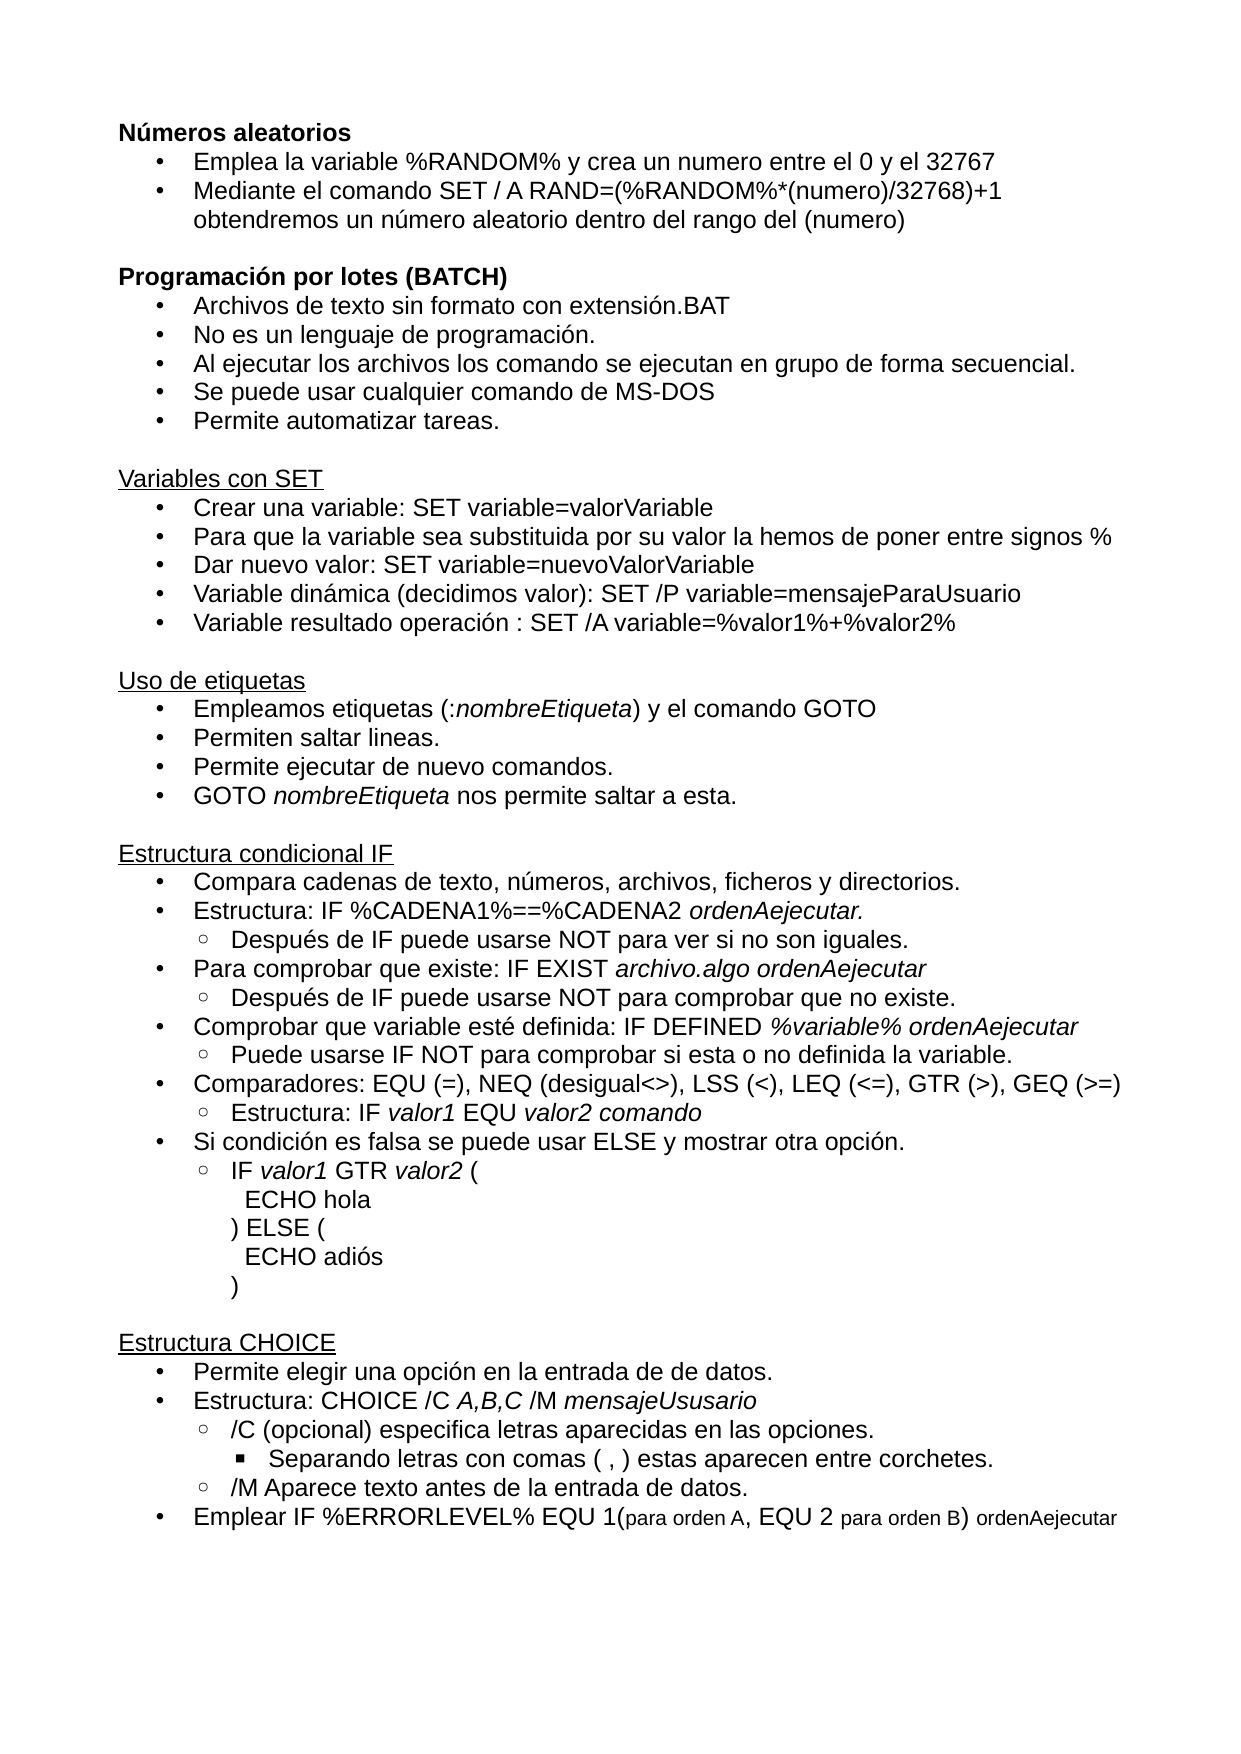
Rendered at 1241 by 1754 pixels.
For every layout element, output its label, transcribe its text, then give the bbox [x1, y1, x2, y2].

list Después de IF puede usarse NOT para ver si no son iguales. [193, 925, 1122, 954]
list Archivos de texto sin formato con extensión.BAT [156, 291, 1122, 320]
list Comparadores: EQU (=), NEQ (desigual<>), LSS (<), LEQ (<=), GTR (>), GEQ (>=) [156, 1069, 1122, 1098]
list Permite ejecutar de nuevo comandos. [156, 752, 1122, 781]
list Variable dinámica (decidimos valor): SET /P variable=mensajeParaUsuario [156, 579, 1122, 608]
list Permiten saltar lineas. [156, 723, 1122, 752]
list Mediante el comando SET / A RAND=(%RANDOM%*(numero)/32768)+1 obtendremos un número aleatorio dentro del rango del (numero) [156, 176, 1122, 233]
list ECHO hola [193, 1185, 1122, 1213]
text Programación por lotes (BATCH) [118, 262, 1122, 291]
list Para que la variable sea substituida por su valor la hemos de poner entre signos % [156, 521, 1122, 550]
list /C (opcional) especifica letras aparecidas en las opciones. [193, 1415, 1122, 1444]
list Si condición es falsa se puede usar ELSE y mostrar otra opción. [156, 1127, 1122, 1156]
list Se puede usar cualquier comando de MS-DOS [156, 377, 1122, 406]
text Variables con SET [118, 464, 1122, 493]
list No es un lenguaje de programación. [156, 320, 1122, 348]
list Estructura: IF %CADENA1%==%CADENA2 ordenAejecutar. [156, 896, 1122, 925]
list ) [193, 1271, 1122, 1300]
list Dar nuevo valor: SET variable=nuevoValorVariable [156, 550, 1122, 579]
list Permite elegir una opción en la entrada de de datos. [156, 1357, 1122, 1386]
list GOTO nombreEtiqueta nos permite saltar a esta. [156, 781, 1122, 810]
list Emplea la variable %RANDOM% y crea un numero entre el 0 y el 32767 [156, 147, 1122, 176]
list Emplear IF %ERRORLEVEL% EQU 1(para orden A, EQU 2 para orden B) ordenAejecutar [156, 1501, 1122, 1530]
list /M Aparece texto antes de la entrada de datos. [193, 1473, 1122, 1501]
list Estructura: IF valor1 EQU valor2 comando [193, 1098, 1122, 1127]
list Para comprobar que existe: IF EXIST archivo.algo ordenAejecutar [156, 954, 1122, 983]
list Compara cadenas de texto, números, archivos, ficheros y directorios. [156, 867, 1122, 896]
list Crear una variable: SET variable=valorVariable [156, 493, 1122, 521]
text Uso de etiquetas [118, 666, 1122, 694]
list ) ELSE ( [193, 1213, 1122, 1242]
list Puede usarse IF NOT para comprobar si esta o no definida la variable. [193, 1040, 1122, 1069]
list Estructura: CHOICE /C A,B,C /M mensajeUsusario [156, 1386, 1122, 1415]
text Números aleatorios [118, 118, 1122, 147]
list Después de IF puede usarse NOT para comprobar que no existe. [193, 983, 1122, 1012]
list Permite automatizar tareas. [156, 406, 1122, 435]
list IF valor1 GTR valor2 ( [193, 1156, 1122, 1185]
list Variable resultado operación : SET /A variable=%valor1%+%valor2% [156, 608, 1122, 637]
list Al ejecutar los archivos los comando se ejecutan en grupo de forma secuencial. [156, 348, 1122, 377]
list Separando letras con comas ( , ) estas aparecen entre corchetes. [231, 1444, 1122, 1473]
list Comprobar que variable esté definida: IF DEFINED %variable% ordenAejecutar [156, 1012, 1122, 1040]
text Estructura condicional IF [118, 838, 1122, 867]
text Estructura CHOICE [118, 1328, 1122, 1357]
list ECHO adiós [193, 1242, 1122, 1271]
list Empleamos etiquetas (:nombreEtiqueta) y el comando GOTO [156, 694, 1122, 723]
